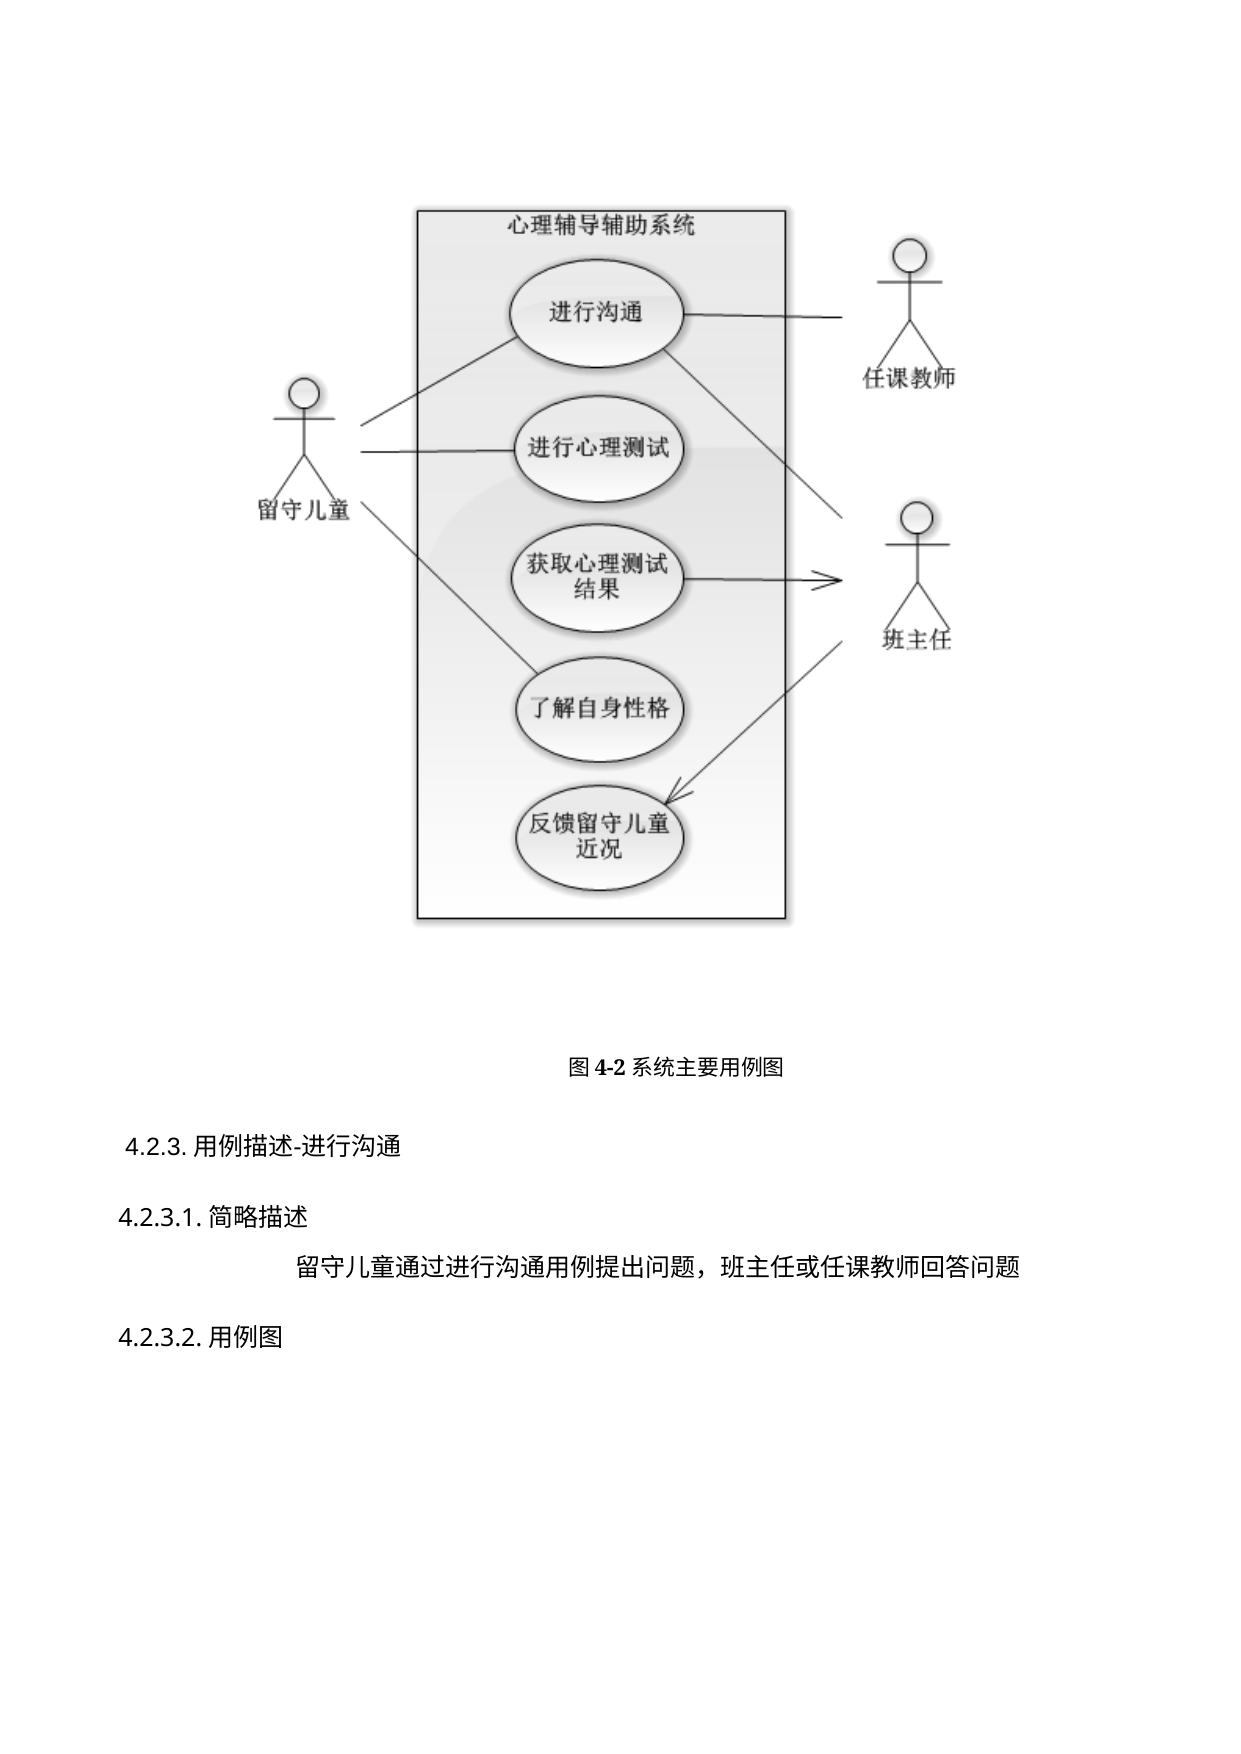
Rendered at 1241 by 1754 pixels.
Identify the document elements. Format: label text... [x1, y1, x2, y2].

subtitle 用例描述-进行沟通 [118, 1127, 1122, 1163]
list 留守儿童通过进行沟通用例提出问题，班主任或任课教师回答问题 [156, 1247, 1122, 1283]
text 图4-2 系统主要用例图 [231, 1049, 1122, 1081]
subtitle 简略描述 [118, 1197, 1122, 1233]
picture [223, 187, 1018, 943]
subtitle 用例图 [118, 1318, 1122, 1354]
